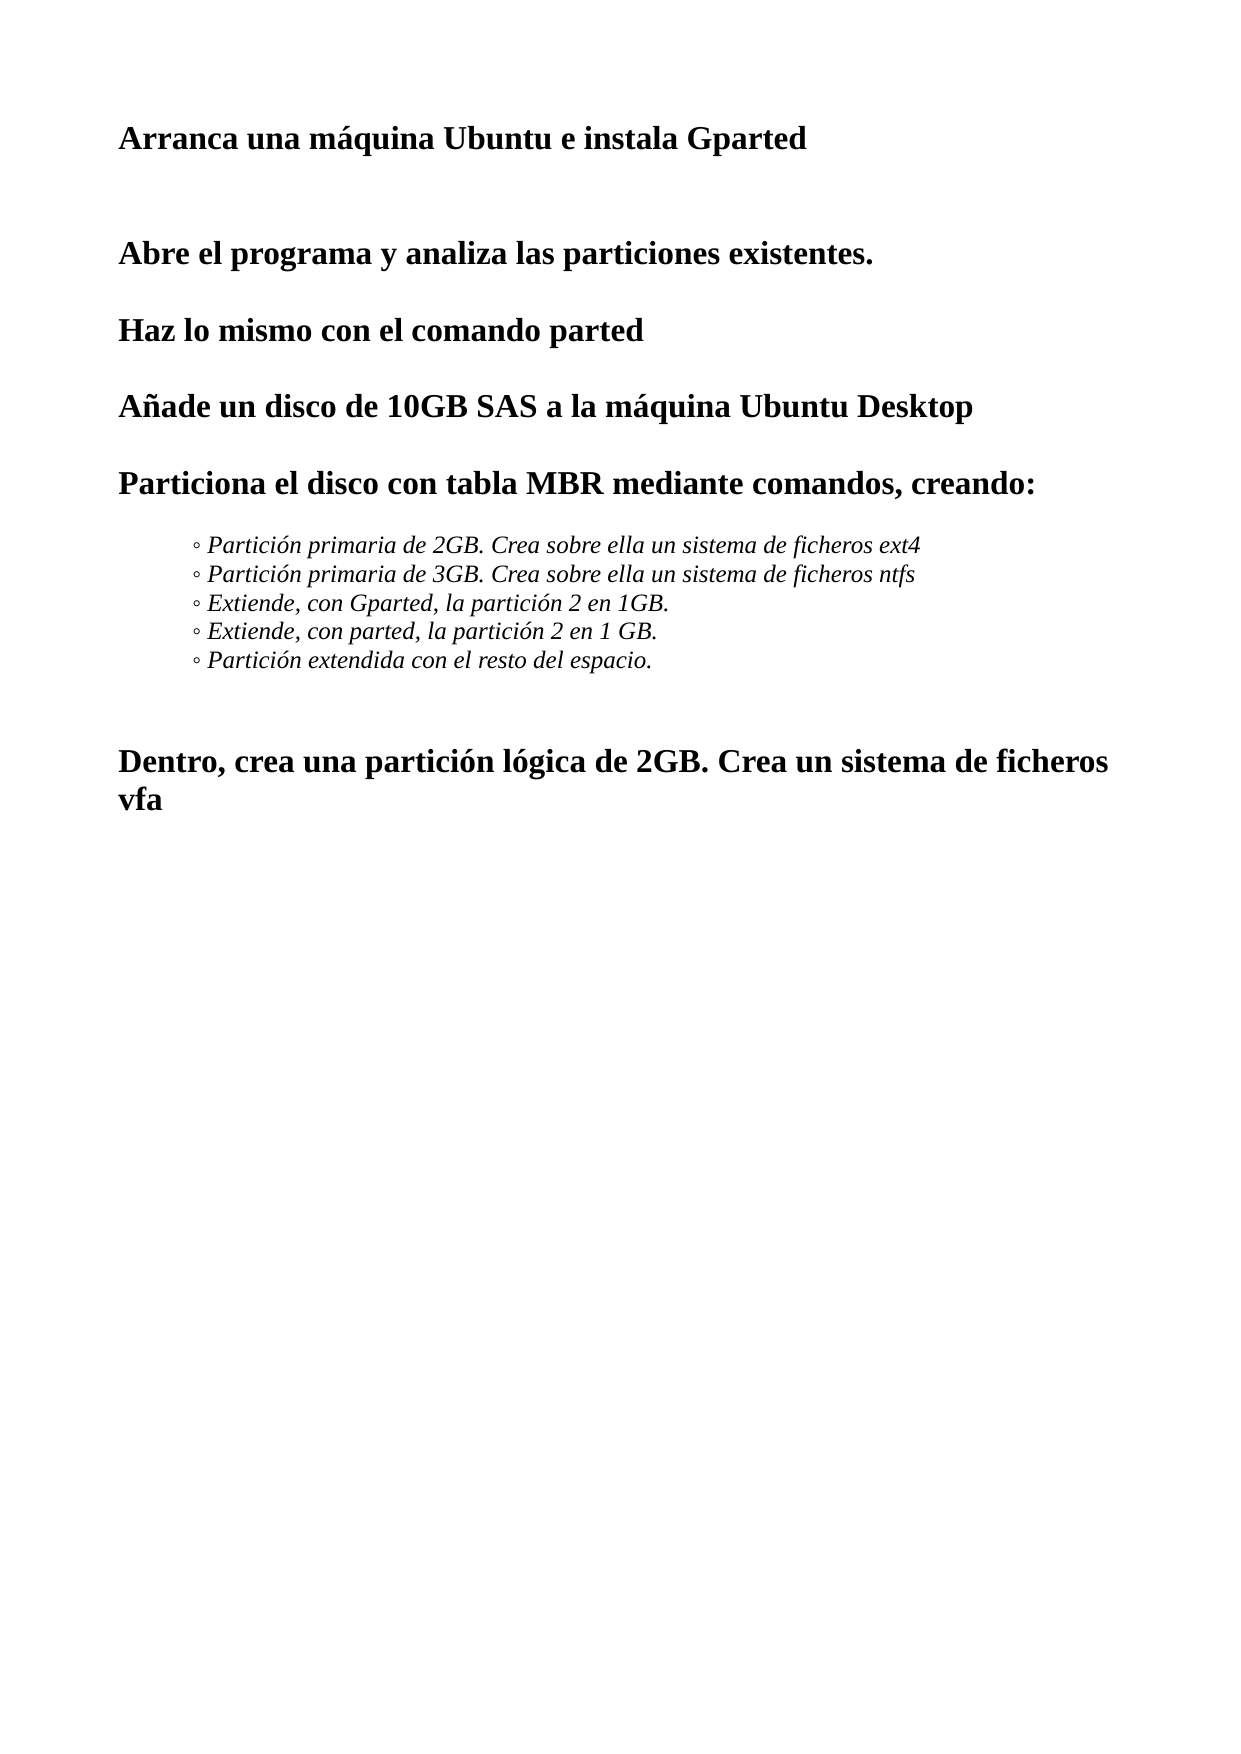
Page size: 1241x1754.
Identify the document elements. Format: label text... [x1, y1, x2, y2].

text Haz lo mismo con el comando parted [118, 310, 1122, 348]
text ◦ Partición primaria de 2GB. Crea sobre ella un sistema de ficheros ext4 [118, 530, 1122, 559]
text ◦ Extiende, con Gparted, la partición 2 en 1GB. [118, 588, 1122, 616]
text ◦ Partición extendida con el resto del espacio. [118, 645, 1122, 674]
text ◦ Partición primaria de 3GB. Crea sobre ella un sistema de ficheros ntfs [118, 559, 1122, 588]
text Dentro, crea una partición lógica de 2GB. Crea un sistema de ficheros vfa [118, 741, 1122, 818]
text Particiona el disco con tabla MBR mediante comandos, creando: [118, 463, 1122, 501]
text Añade un disco de 10GB SAS a la máquina Ubuntu Desktop [118, 386, 1122, 425]
text ◦ Extiende, con parted, la partición 2 en 1 GB. [118, 616, 1122, 645]
text Arranca una máquina Ubuntu e instala Gparted [118, 118, 1122, 156]
text Abre el programa y analiza las particiones existentes. [118, 233, 1122, 271]
